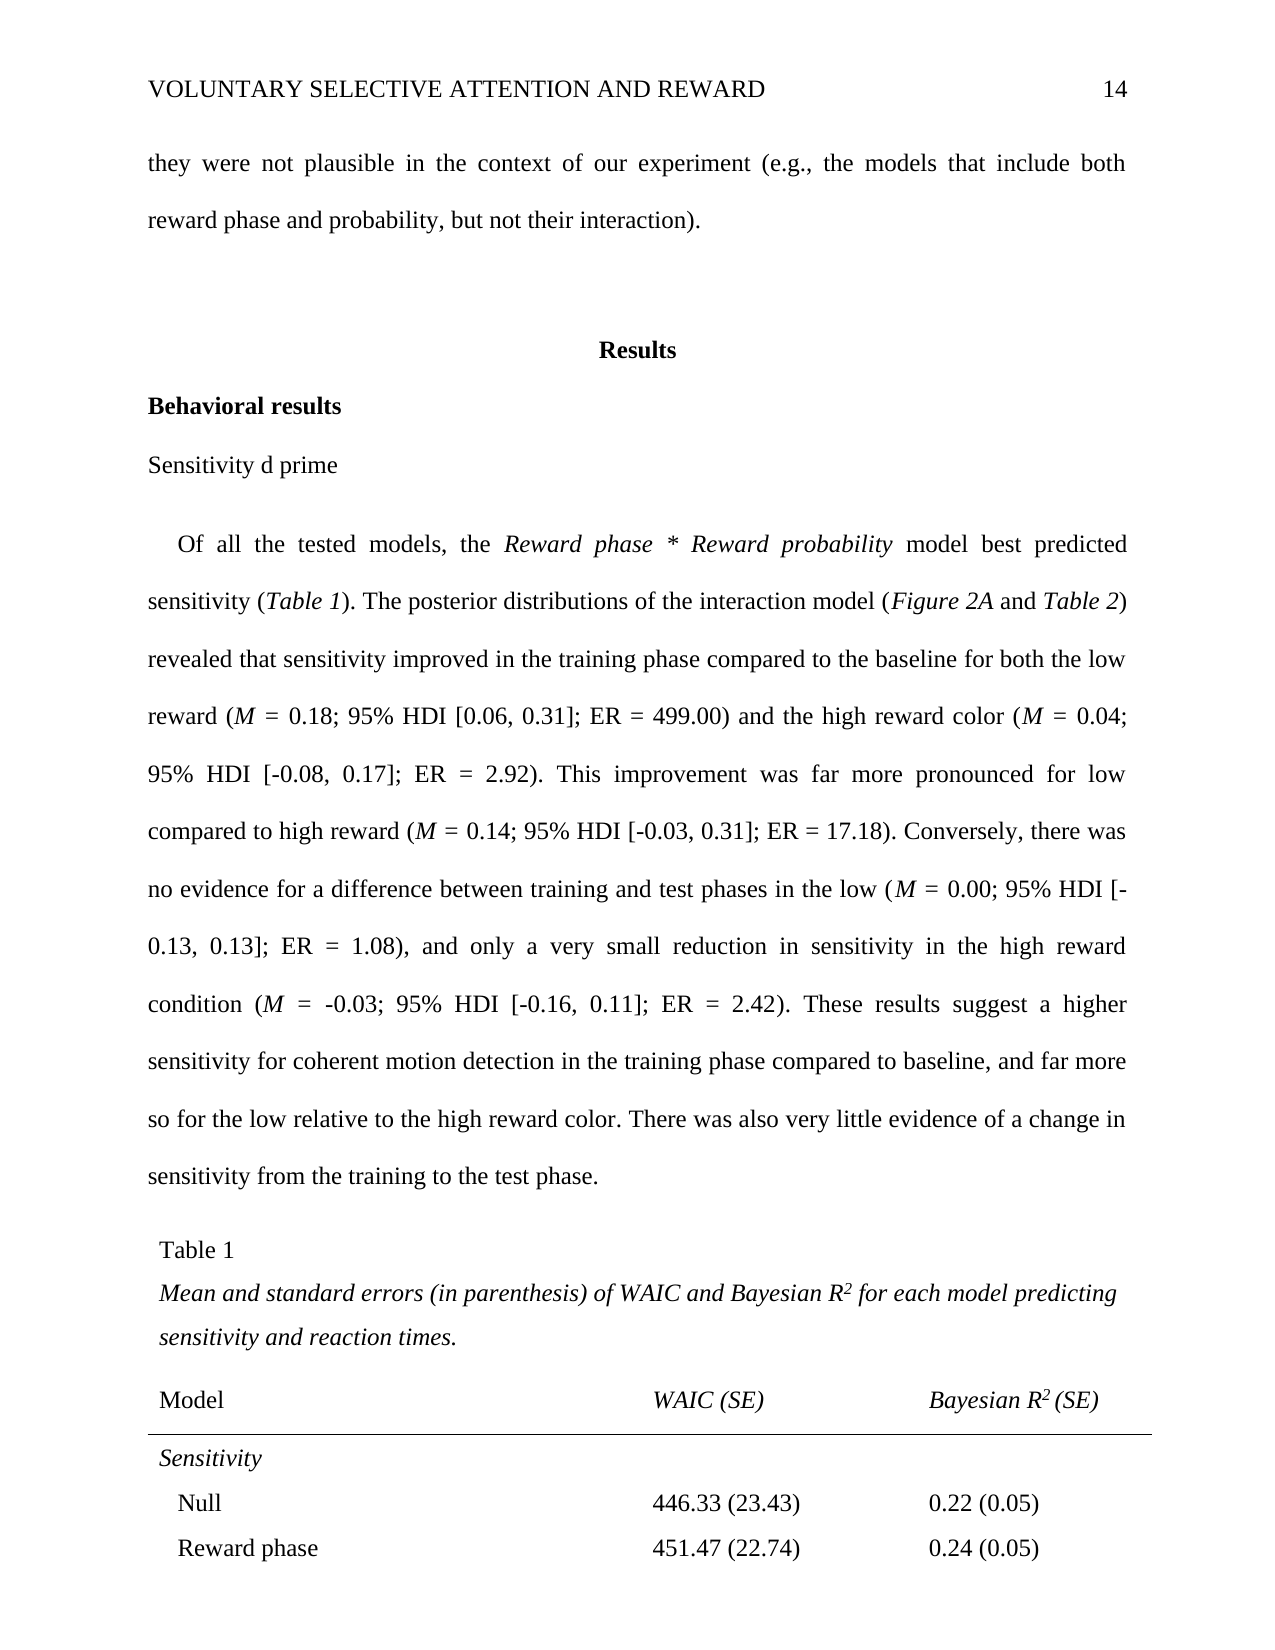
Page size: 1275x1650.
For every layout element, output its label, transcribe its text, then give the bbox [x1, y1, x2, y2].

text they were not plausible in the context of our experiment (e.g., the models that include both reward phase and probability, but not their interaction). [148, 148, 1127, 234]
table_cell 0.22 (0.05) [918, 1480, 1152, 1525]
table_cell Model [148, 1365, 641, 1434]
table_cell Sensitivity [148, 1435, 1152, 1479]
table_cell [886, 1480, 917, 1525]
table_header Table 1 Mean and standard errors (in parenthesis) of WAIC and Bayesian R2 for each model predicting sensitivity and reaction times. [148, 1235, 1152, 1365]
text Of all the tested models, the Reward phase * Reward probability model best predicted sensitivity (Table 1). The posterior distributions of the interaction model (Figure 2A and Table 2) revealed that sensitivity improved in the training phase compared to the baseline for both the low reward (M = 0.18; 95% HDI [0.06, 0.31]; ER = 499.00) and the high reward color (M = 0.04; 95% HDI [-0.08, 0.17]; ER = 2.92). This improvement was far more pronounced for low compared to high reward (M = 0.14; 95% HDI [-0.03, 0.31]; ER = 17.18). Conversely, there was no evidence for a difference between training and test phases in the low (M = 0.00; 95% HDI [-0.13, 0.13]; ER = 1.08), and only a very small reduction in sensitivity in the high reward condition (M = -0.03; 95% HDI [-0.16, 0.11]; ER = 2.42). These results suggest a higher sensitivity for coherent motion detection in the training phase compared to baseline, and far more so for the low relative to the high reward color. There was also very little evidence of a change in sensitivity from the training to the test phase. [148, 529, 1127, 1190]
table_cell Null [148, 1480, 641, 1525]
subtitle Results [148, 335, 1127, 364]
subtitle Behavioral results [148, 391, 1127, 419]
table_cell 451.47 (22.74) [641, 1525, 886, 1571]
table_cell 446.33 (23.43) [641, 1480, 886, 1525]
table_cell [886, 1525, 917, 1571]
table_cell WAIC (SE) [641, 1365, 917, 1434]
table_cell 0.24 (0.05) [918, 1525, 1152, 1571]
table_cell Reward phase [148, 1525, 641, 1571]
table_cell Bayesian R2 (SE) [918, 1365, 1152, 1434]
subtitle Sensitivity d prime [148, 451, 1127, 479]
